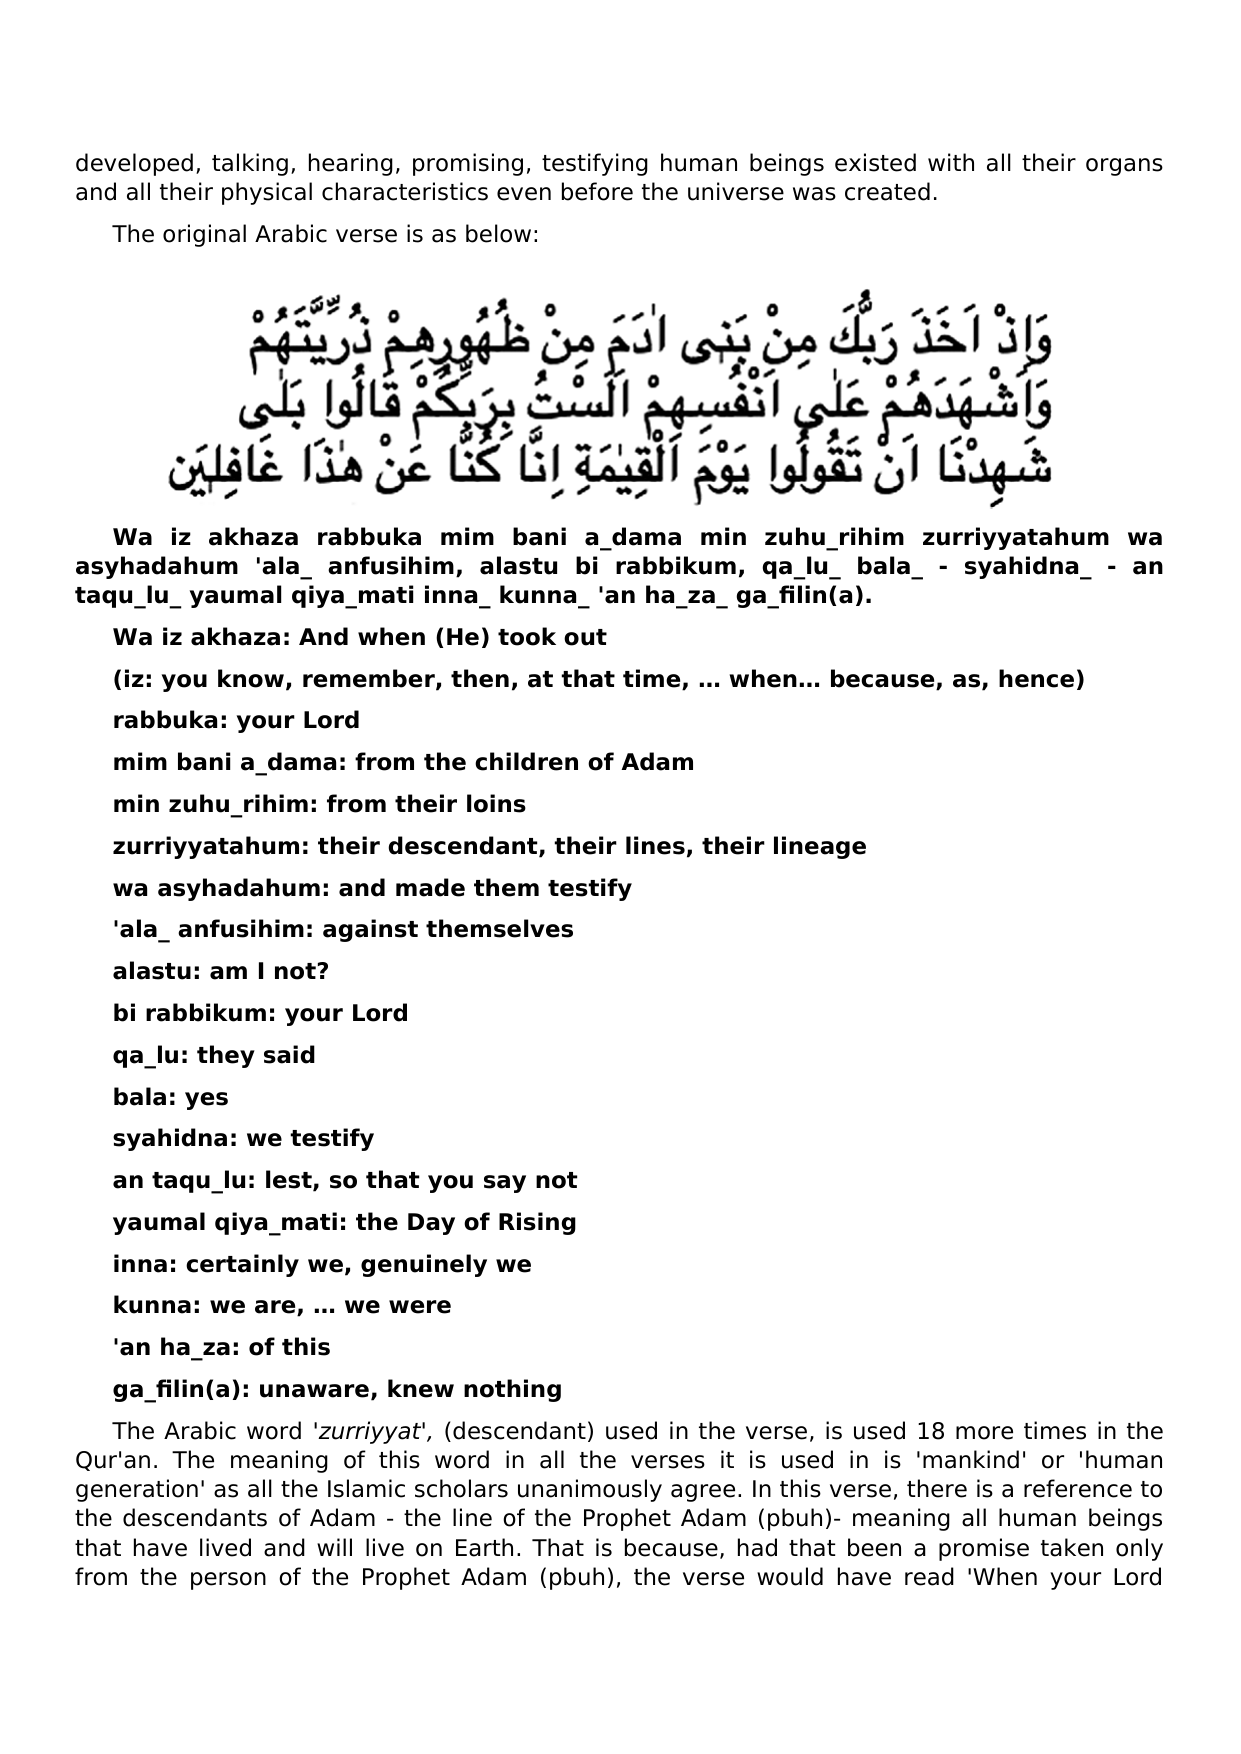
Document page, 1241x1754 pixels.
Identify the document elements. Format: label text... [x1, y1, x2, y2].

text The Arabic word 'zurriyyat', (descendant) used in the verse, is used 18 more times in the Qur'an. The meaning of this word in all the verses it is used in is 'mankind' or 'human generation' as all the Islamic scholars unanimously agree. In this verse, there is a reference to the descendants of Adam - the line of the Prophet Adam (pbuh)- meaning all human beings that have lived and will live on Earth. That is because, had that been a promise taken only from the person of the Prophet Adam (pbuh), the verse would have read 'When your Lord [75, 1418, 1165, 1591]
text 'ala_ anfusihim: against themselves [75, 917, 1165, 943]
text mim bani a_dama: from the children of Adam [75, 749, 1165, 776]
text an taqu_lu: lest, so that you say not [75, 1167, 1165, 1194]
text developed, talking, hearing, promising, testifying human beings existed with all their organs and all their physical characteristics even before the universe was created. [75, 150, 1165, 206]
text min zuhu_rihim: from their loins [75, 791, 1165, 818]
text Wa iz akhaza: And when (He) took out [75, 624, 1165, 651]
text zurriyyatahum: their descendant, their lines, their lineage [75, 833, 1165, 860]
text kunna: we are, … we were [75, 1292, 1165, 1319]
text bala: yes [75, 1084, 1165, 1110]
text ga_filin(a): unaware, knew nothing [75, 1376, 1165, 1403]
text (iz: you know, remember, then, at that time, … when… because, as, hence) [75, 666, 1165, 693]
text wa asyhadahum: and made them testify [75, 875, 1165, 901]
text alastu: am I not? [75, 958, 1165, 985]
text yaumal qiya_mati: the Day of Rising [75, 1209, 1165, 1236]
text inna: certainly we, genuinely we [75, 1251, 1165, 1277]
text Wa iz akhaza rabbuka mim bani a_dama min zuhu_rihim zurriyyatahum wa asyhadahum 'ala_ anfusihim, alastu bi rabbikum, qa_lu_ bala_ - syahidna_ - an taqu_lu_ yaumal qiya_mati inna_ kunna_ 'an ha_za_ ga_filin(a). [75, 524, 1165, 609]
text syahidna: we testify [75, 1125, 1165, 1152]
picture [112, 262, 1126, 509]
text The original Arabic verse is as below: [75, 221, 1165, 248]
text bi rabbikum: your Lord [75, 1000, 1165, 1027]
text qa_lu: they said [75, 1042, 1165, 1068]
text 'an ha_za: of this [75, 1334, 1165, 1361]
text rabbuka: your Lord [75, 708, 1165, 734]
